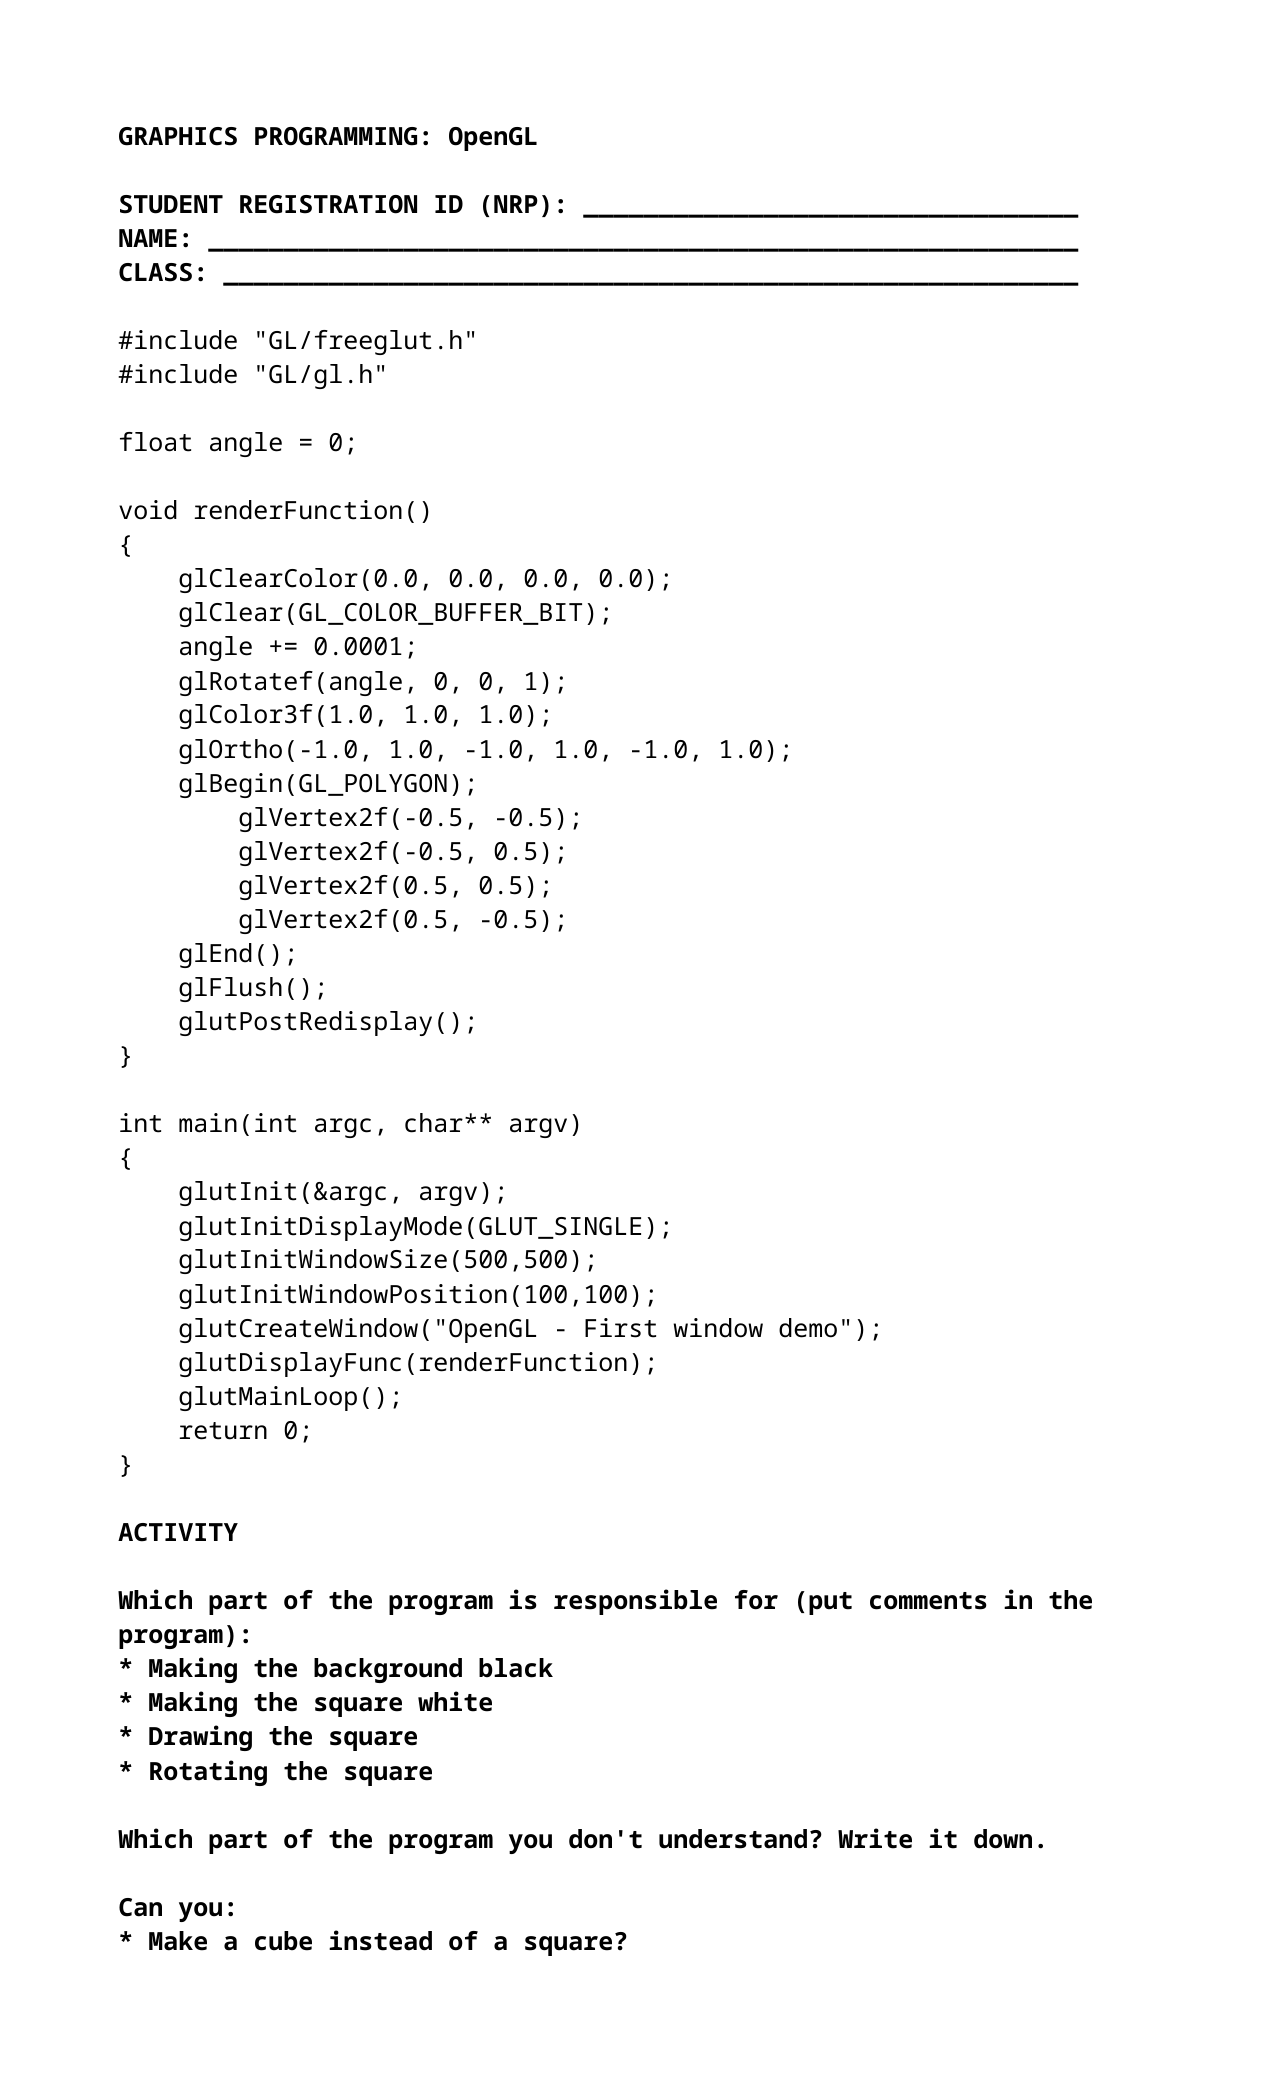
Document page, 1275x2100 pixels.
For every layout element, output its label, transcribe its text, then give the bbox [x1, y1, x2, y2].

text Can you: [118, 1889, 1157, 1923]
text glVertex2f(-0.5, 0.5); [118, 833, 1157, 867]
text glutInitDisplayMode(GLUT_SINGLE); [118, 1208, 1157, 1242]
text { [118, 527, 1157, 561]
text * Rotating the square [118, 1753, 1157, 1787]
text glutInitWindowSize(500,500); [118, 1242, 1157, 1276]
text glClear(GL_COLOR_BUFFER_BIT); [118, 595, 1157, 629]
text return 0; [118, 1412, 1157, 1447]
text glutInit(&argc, argv); [118, 1174, 1157, 1208]
text glOrtho(-1.0, 1.0, -1.0, 1.0, -1.0, 1.0); [118, 731, 1157, 765]
text ACTIVITY [118, 1515, 1157, 1549]
text glColor3f(1.0, 1.0, 1.0); [118, 697, 1157, 731]
text STUDENT REGISTRATION ID (NRP): _________________________________ [118, 186, 1157, 220]
text #include "GL/gl.h" [118, 357, 1157, 391]
text CLASS: _________________________________________________________ [118, 254, 1157, 288]
text Which part of the program you don't understand? Write it down. [118, 1821, 1157, 1855]
text * Making the background black [118, 1651, 1157, 1685]
text Which part of the program is responsible for (put comments in the program): [118, 1583, 1157, 1651]
text GRAPHICS PROGRAMMING: OpenGL [118, 118, 1157, 152]
text NAME: __________________________________________________________ [118, 220, 1157, 254]
text glEnd(); [118, 936, 1157, 970]
text glVertex2f(0.5, 0.5); [118, 867, 1157, 902]
text glutPostRedisplay(); [118, 1004, 1157, 1038]
text int main(int argc, char** argv) [118, 1106, 1157, 1140]
text * Drawing the square [118, 1719, 1157, 1753]
text glutInitWindowPosition(100,100); [118, 1276, 1157, 1310]
text glFlush(); [118, 970, 1157, 1004]
text glutMainLoop(); [118, 1378, 1157, 1412]
text * Making the square white [118, 1685, 1157, 1719]
text #include "GL/freeglut.h" [118, 322, 1157, 357]
text glVertex2f(0.5, -0.5); [118, 902, 1157, 936]
text } [118, 1038, 1157, 1072]
text glRotatef(angle, 0, 0, 1); [118, 663, 1157, 697]
text glutCreateWindow("OpenGL - First window demo"); [118, 1310, 1157, 1344]
text glutDisplayFunc(renderFunction); [118, 1344, 1157, 1378]
text float angle = 0; [118, 425, 1157, 459]
text void renderFunction() [118, 493, 1157, 527]
text angle += 0.0001; [118, 629, 1157, 663]
text * Make a cube instead of a square? [118, 1923, 1157, 1957]
text { [118, 1140, 1157, 1174]
text glClearColor(0.0, 0.0, 0.0, 0.0); [118, 561, 1157, 595]
text glBegin(GL_POLYGON); [118, 765, 1157, 799]
text } [118, 1447, 1157, 1481]
text glVertex2f(-0.5, -0.5); [118, 799, 1157, 833]
